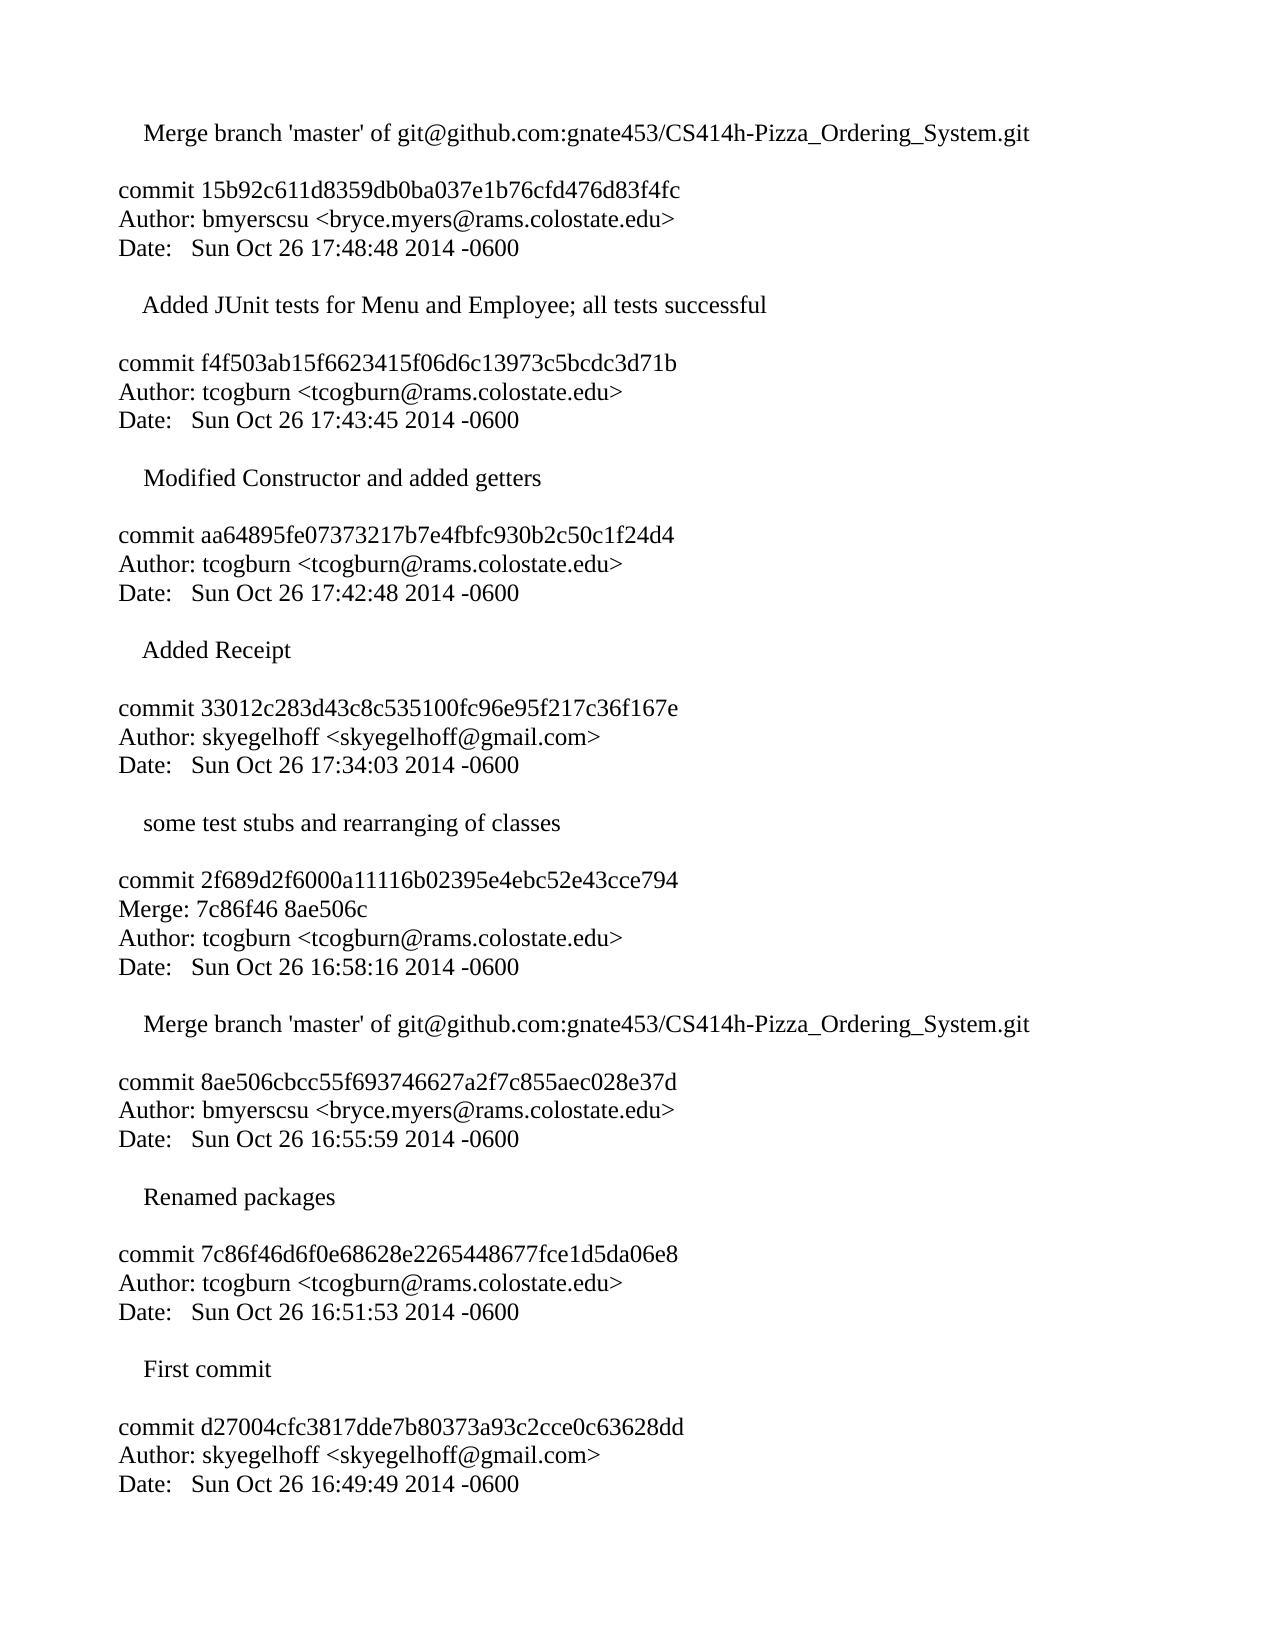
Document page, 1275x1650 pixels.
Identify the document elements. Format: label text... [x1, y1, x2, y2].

text Merge branch 'master' of git@github.com:gnate453/CS414h-Pizza_Ordering_System.git [118, 1009, 1157, 1038]
text Date: Sun Oct 26 17:48:48 2014 -0600 [118, 233, 1157, 262]
text commit f4f503ab15f6623415f06d6c13973c5bcdc3d71b [118, 348, 1157, 377]
text Author: bmyerscsu <bryce.myers@rams.colostate.edu> [118, 1096, 1157, 1124]
text Date: Sun Oct 26 17:43:45 2014 -0600 [118, 406, 1157, 434]
text Author: tcogburn <tcogburn@rams.colostate.edu> [118, 1268, 1157, 1297]
text Merge branch 'master' of git@github.com:gnate453/CS414h-Pizza_Ordering_System.git [118, 118, 1157, 147]
text commit 8ae506cbcc55f693746627a2f7c855aec028e37d [118, 1067, 1157, 1096]
text Added JUnit tests for Menu and Employee; all tests successful [118, 291, 1157, 319]
text commit aa64895fe07373217b7e4fbfc930b2c50c1f24d4 [118, 521, 1157, 549]
text Date: Sun Oct 26 17:42:48 2014 -0600 [118, 578, 1157, 607]
text Renamed packages [118, 1182, 1157, 1211]
text Date: Sun Oct 26 16:58:16 2014 -0600 [118, 952, 1157, 981]
text Date: Sun Oct 26 16:51:53 2014 -0600 [118, 1297, 1157, 1326]
text Date: Sun Oct 26 17:34:03 2014 -0600 [118, 751, 1157, 779]
text Author: skyegelhoff <skyegelhoff@gmail.com> [118, 722, 1157, 751]
text Merge: 7c86f46 8ae506c [118, 894, 1157, 923]
text commit 33012c283d43c8c535100fc96e95f217c36f167e [118, 693, 1157, 722]
text Modified Constructor and added getters [118, 463, 1157, 492]
text First commit [118, 1354, 1157, 1383]
text some test stubs and rearranging of classes [118, 808, 1157, 837]
text commit 2f689d2f6000a11116b02395e4ebc52e43cce794 [118, 866, 1157, 894]
text Author: tcogburn <tcogburn@rams.colostate.edu> [118, 923, 1157, 952]
text Author: tcogburn <tcogburn@rams.colostate.edu> [118, 377, 1157, 406]
text Author: tcogburn <tcogburn@rams.colostate.edu> [118, 549, 1157, 578]
text Date: Sun Oct 26 16:55:59 2014 -0600 [118, 1124, 1157, 1153]
text commit 15b92c611d8359db0ba037e1b76cfd476d83f4fc [118, 176, 1157, 204]
text Date: Sun Oct 26 16:49:49 2014 -0600 [118, 1469, 1157, 1498]
text commit 7c86f46d6f0e68628e2265448677fce1d5da06e8 [118, 1239, 1157, 1268]
text Added Receipt [118, 636, 1157, 664]
text commit d27004cfc3817dde7b80373a93c2cce0c63628dd [118, 1412, 1157, 1441]
text Author: bmyerscsu <bryce.myers@rams.colostate.edu> [118, 204, 1157, 233]
text Author: skyegelhoff <skyegelhoff@gmail.com> [118, 1441, 1157, 1469]
